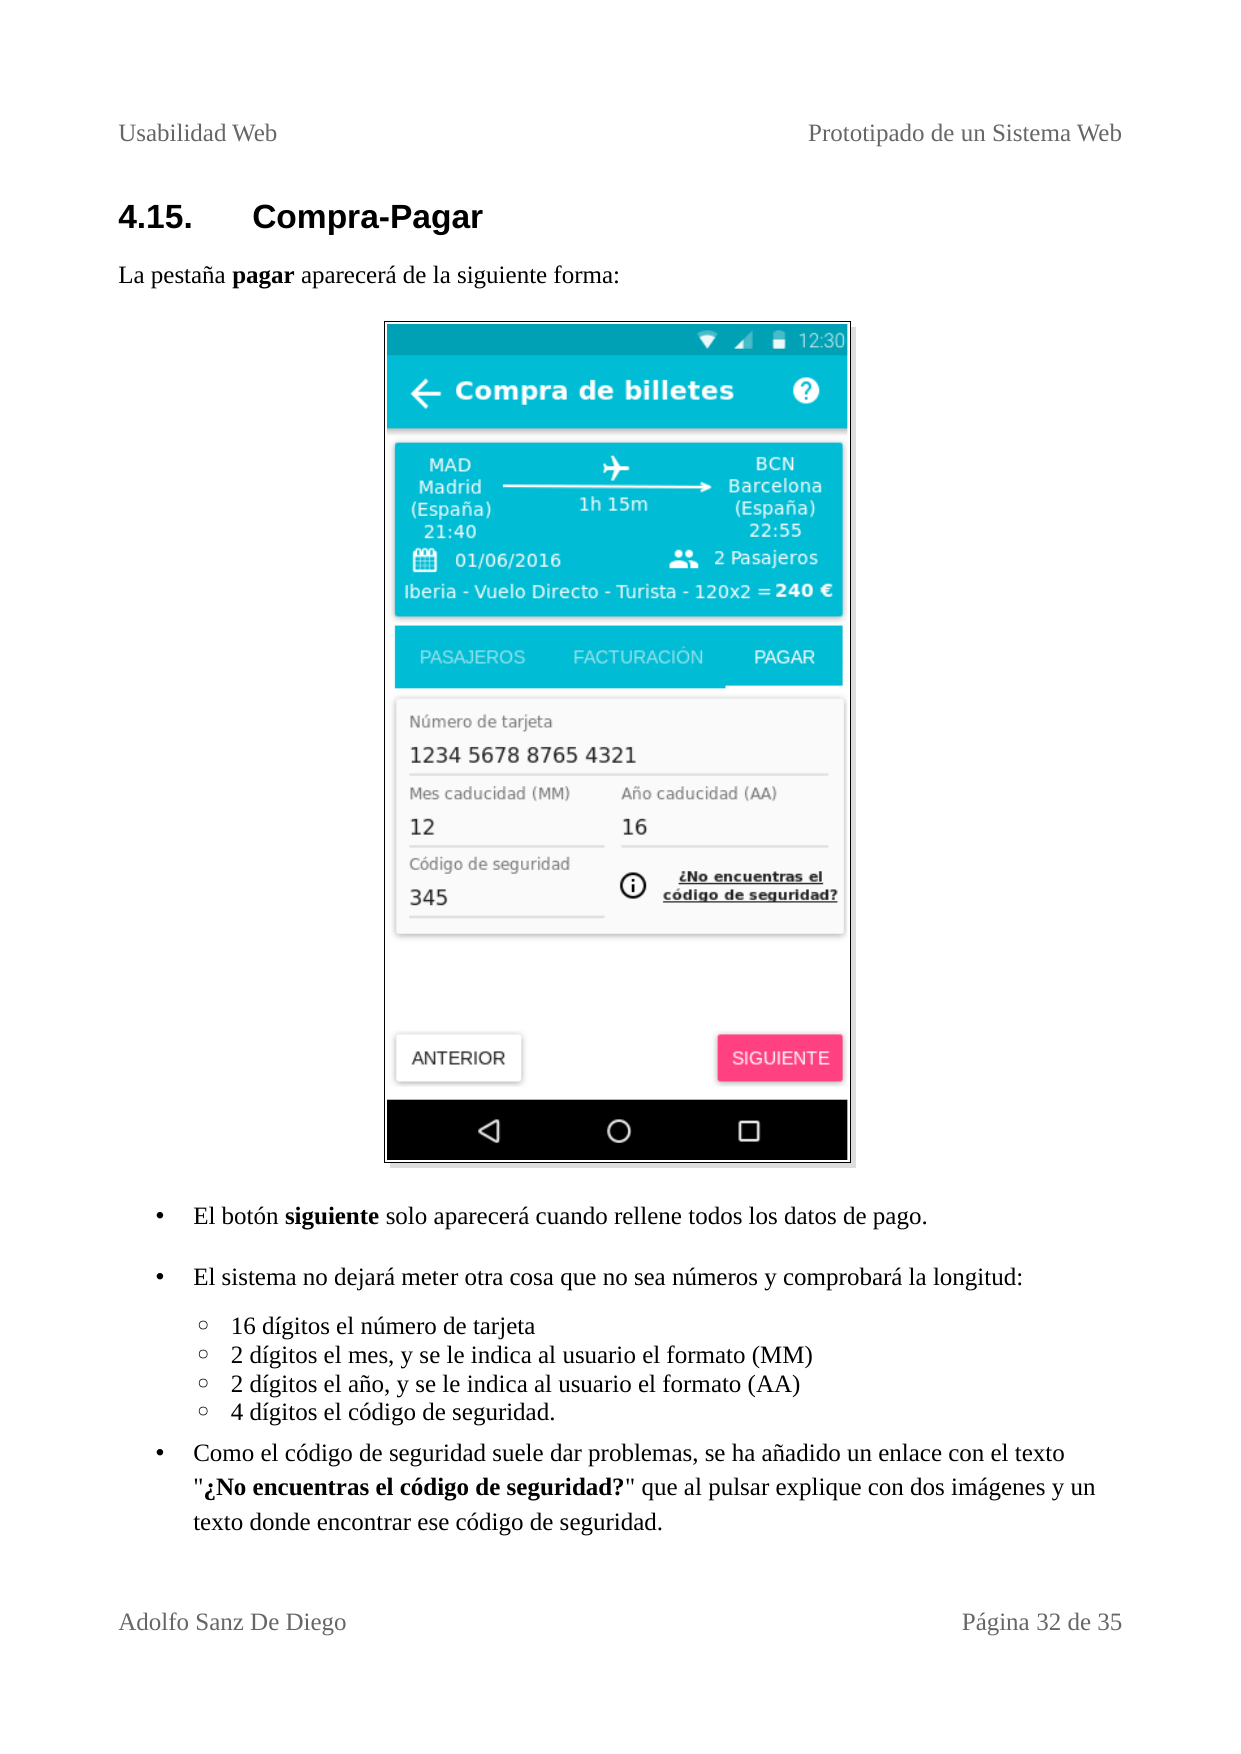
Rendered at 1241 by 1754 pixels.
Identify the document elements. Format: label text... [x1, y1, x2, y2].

list 16 dígitos el número de tarjeta [193, 1311, 1122, 1340]
text La pestaña pagar aparecerá de la siguiente forma: [118, 260, 1122, 289]
list Como el código de seguridad suele dar problemas, se ha añadido un enlace con el texto "¿No encuentras el código de seguridad?" que al pulsar explique con dos imágenes y un texto donde encontrar ese código de seguridad. [156, 1438, 1122, 1536]
list El botón siguiente solo aparecerá cuando rellene todos los datos de pago. [156, 1201, 1122, 1229]
list 4 dígitos el código de seguridad. [193, 1397, 1122, 1426]
list 2 dígitos el mes, y se le indica al usuario el formato (MM) [193, 1340, 1122, 1369]
subtitle Compra-Pagar [118, 197, 1122, 236]
list 2 dígitos el año, y se le indica al usuario el formato (AA) [193, 1369, 1122, 1397]
list El sistema no dejará meter otra cosa que no sea números y comprobará la longitud: [156, 1262, 1122, 1291]
picture [387, 324, 848, 1160]
